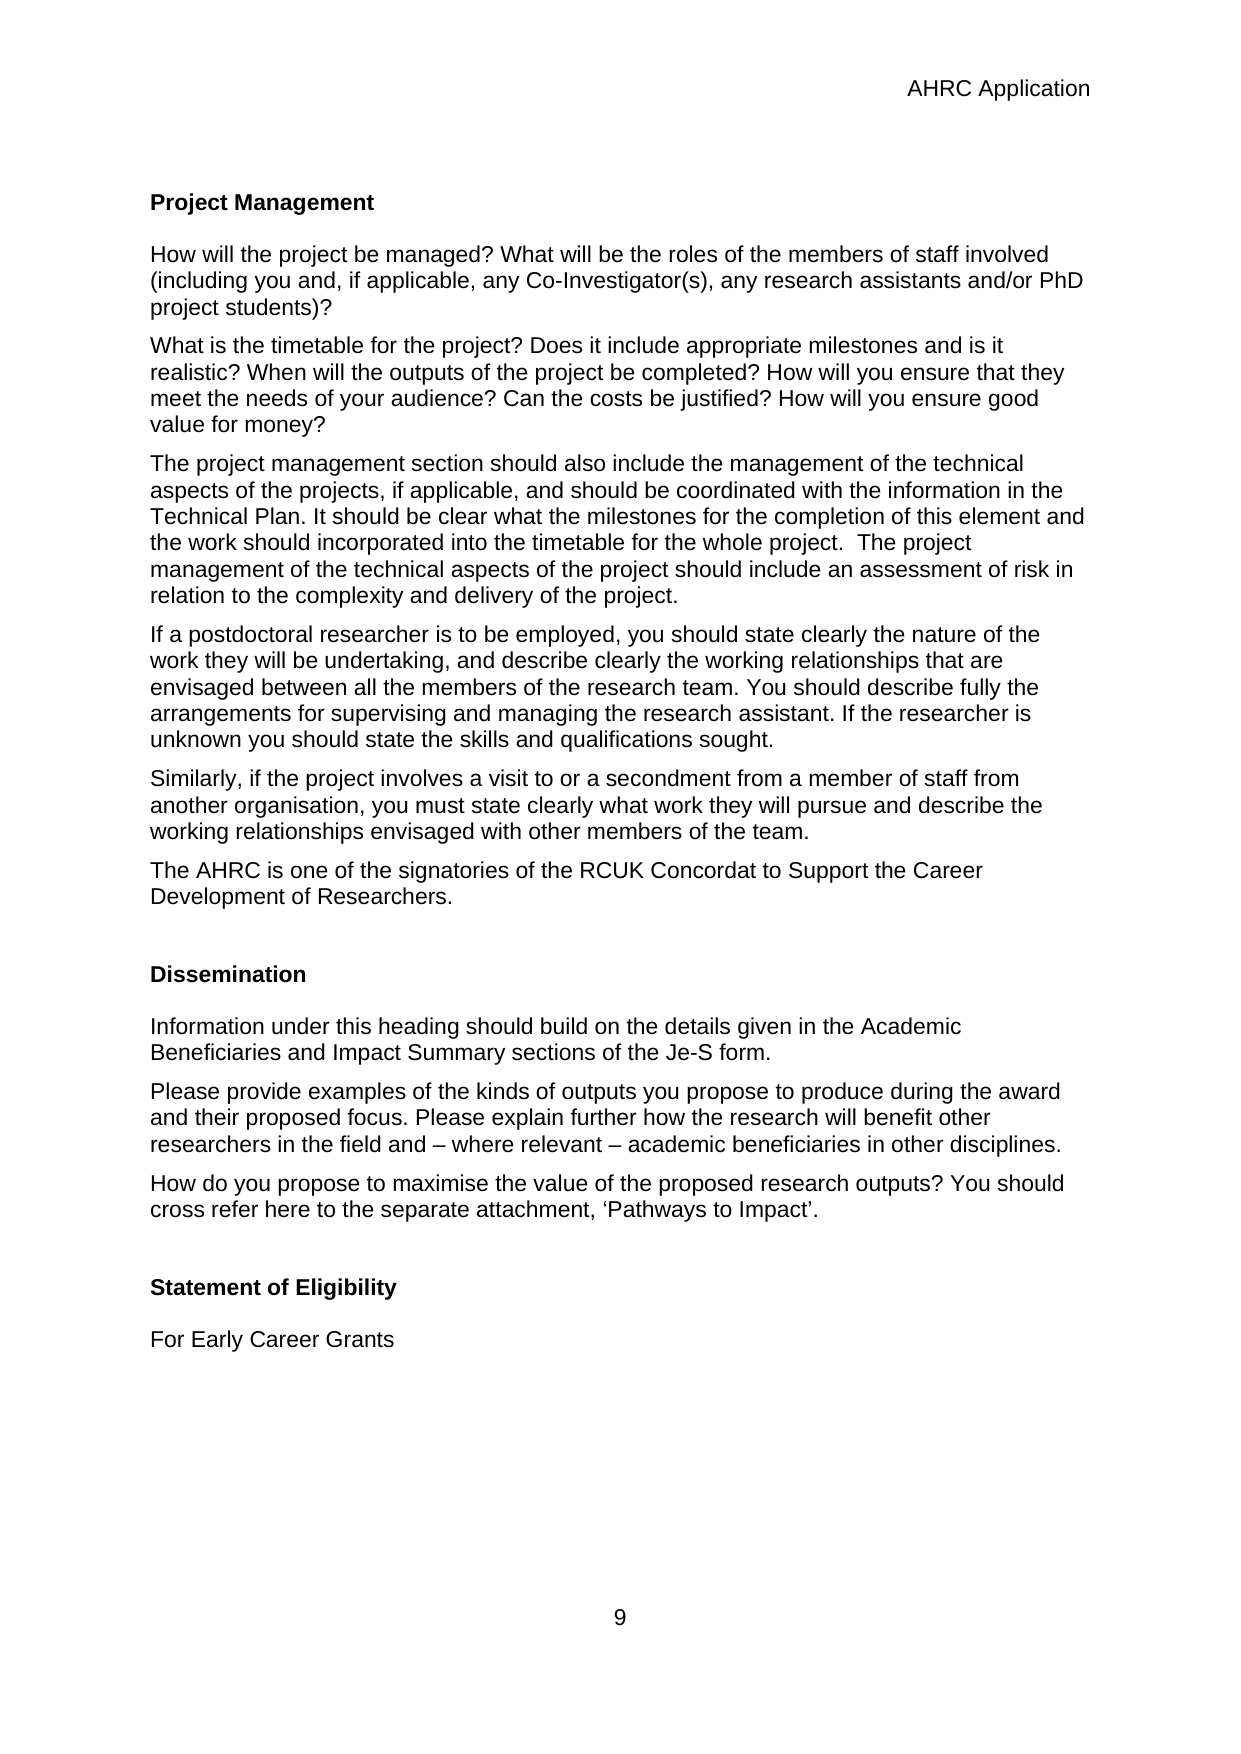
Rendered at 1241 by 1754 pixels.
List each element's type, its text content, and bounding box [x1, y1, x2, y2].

text Similarly, if the project involves a visit to or a secondment from a member of staff from another organisation, you must state clearly what work they will pursue and describe the working relationships envisaged with other members of the team. [150, 765, 1090, 844]
text Information under this heading should build on the details given in the Academic Beneficiaries and Impact Summary sections of the Je-S form. [150, 1013, 1090, 1066]
text The AHRC is one of the signatories of the RCUK Concordat to Support the Career Development of Researchers. [150, 857, 1090, 909]
text Please provide examples of the kinds of outputs you propose to produce during the award and their proposed focus. Please explain further how the research will benefit other researchers in the field and – where relevant – academic beneficiaries in other disciplines. [150, 1078, 1090, 1157]
text If a postdoctoral researcher is to be employed, you should state clearly the nature of the work they will be undertaking, and describe clearly the working relationships that are envisaged between all the members of the research team. You should describe fully the arrangements for supervising and managing the research assistant. If the researcher is unknown you should state the skills and qualifications sought. [150, 621, 1090, 753]
text For Early Career Grants [150, 1326, 1090, 1352]
text Statement of Eligibility [150, 1274, 1090, 1300]
text Dissemination [150, 961, 1090, 987]
text The project management section should also include the management of the technical aspects of the projects, if applicable, and should be coordinated with the information in the Technical Plan. It should be clear what the milestones for the completion of this element and the work should incorporated into the timetable for the whole project. The project management of the technical aspects of the project should include an assessment of risk in relation to the complexity and delivery of the project. [150, 450, 1090, 608]
text How will the project be managed? What will be the roles of the members of staff involved (including you and, if applicable, any Co-Investigator(s), any research assistants and/or PhD project students)? [150, 241, 1090, 320]
text How do you propose to maximise the value of the proposed research outputs? You should cross refer here to the separate attachment, ‘Pathways to Impact’. [150, 1169, 1090, 1222]
text Project Management [150, 189, 1090, 215]
text What is the timetable for the project? Does it include appropriate milestones and is it realistic? When will the outputs of the project be completed? How will you ensure that they meet the needs of your audience? Can the costs be justified? How will you ensure good value for money? [150, 332, 1090, 438]
